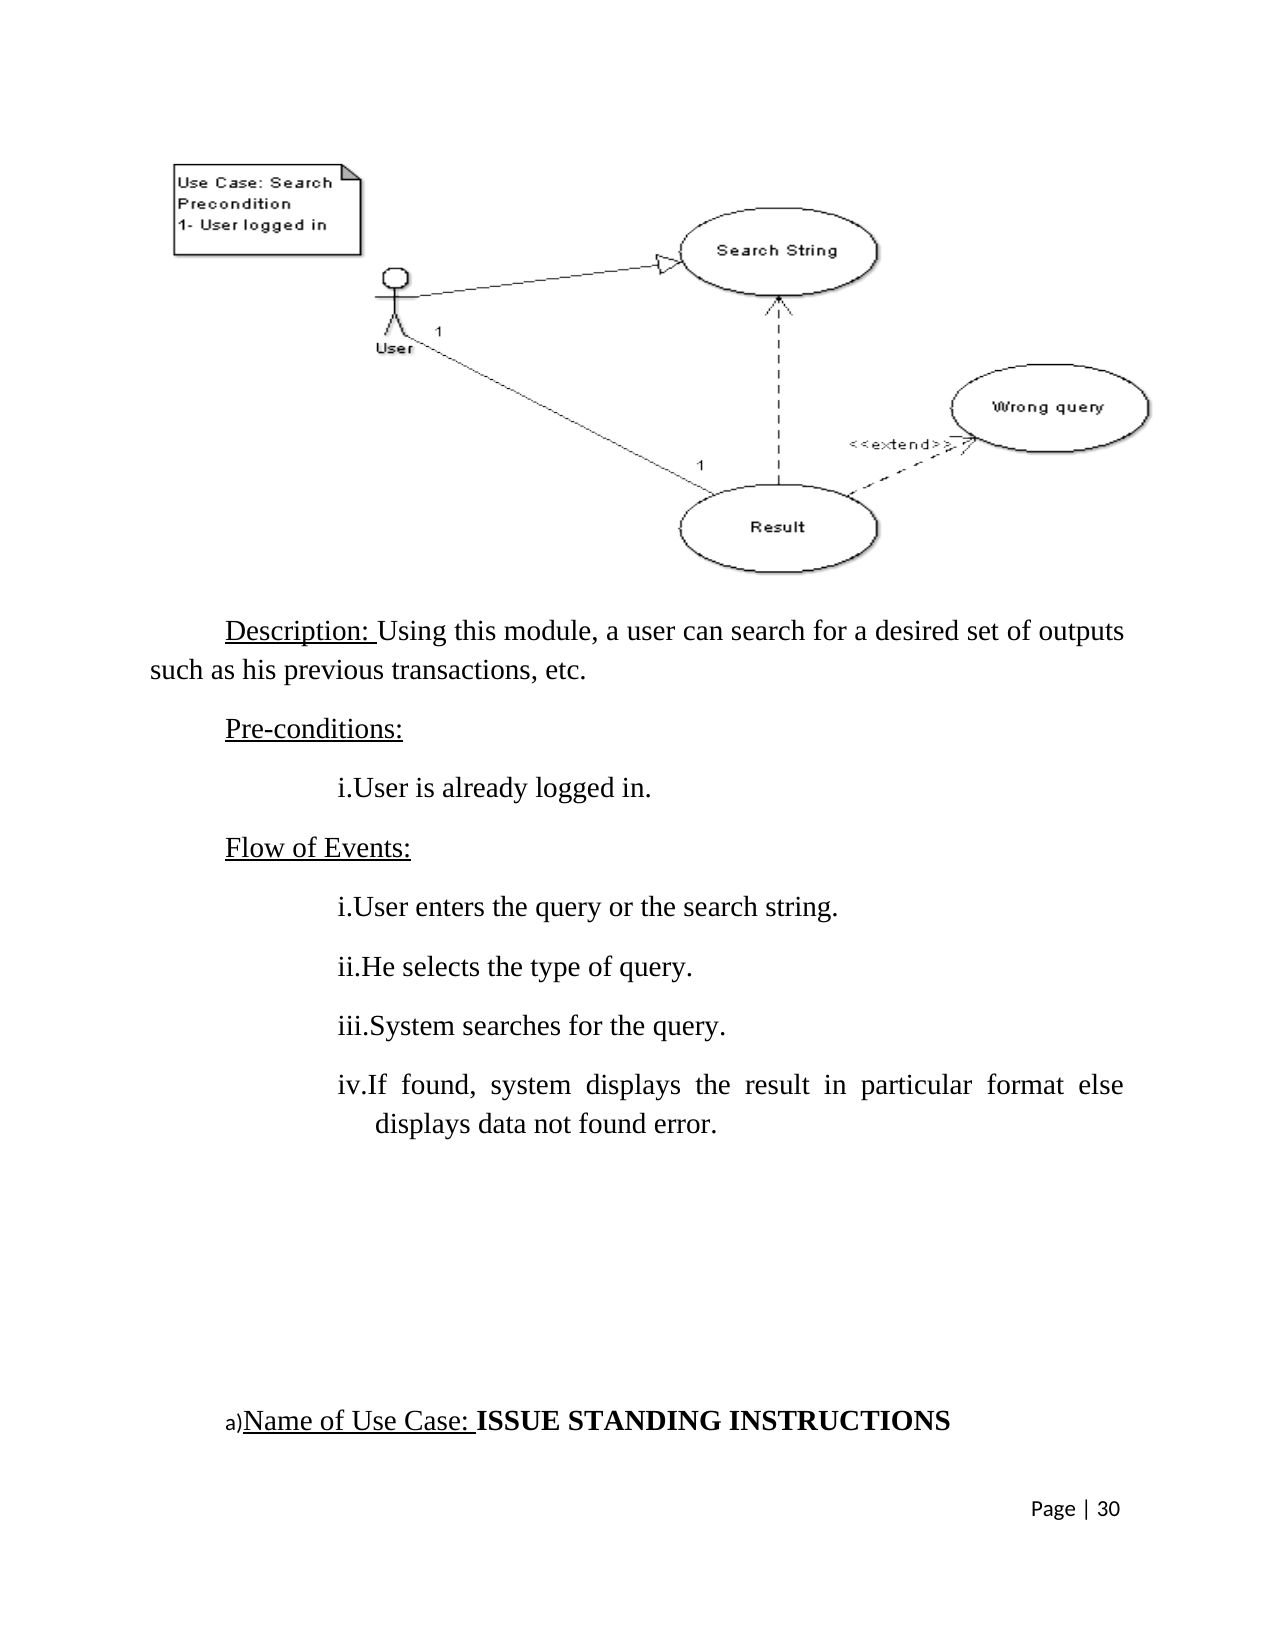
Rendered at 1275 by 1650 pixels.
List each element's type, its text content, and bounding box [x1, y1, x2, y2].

list If found, system displays the result in particular format else displays data not found error. [337, 1067, 1125, 1139]
picture [166, 159, 1157, 579]
list User is already logged in. [337, 771, 1125, 804]
list Name of Use Case: ISSUE STANDING INSTRUCTIONS [225, 1403, 1125, 1436]
list He selects the type of query. [337, 949, 1125, 982]
list User enters the query or the search string. [337, 889, 1125, 923]
text Flow of Events: [225, 830, 1125, 863]
text Pre-conditions: [150, 711, 1125, 745]
text Description: Using this module, a user can search for a desired set of outputs such as his previous transactions, etc. [150, 613, 1125, 685]
list System searches for the query. [337, 1008, 1125, 1042]
